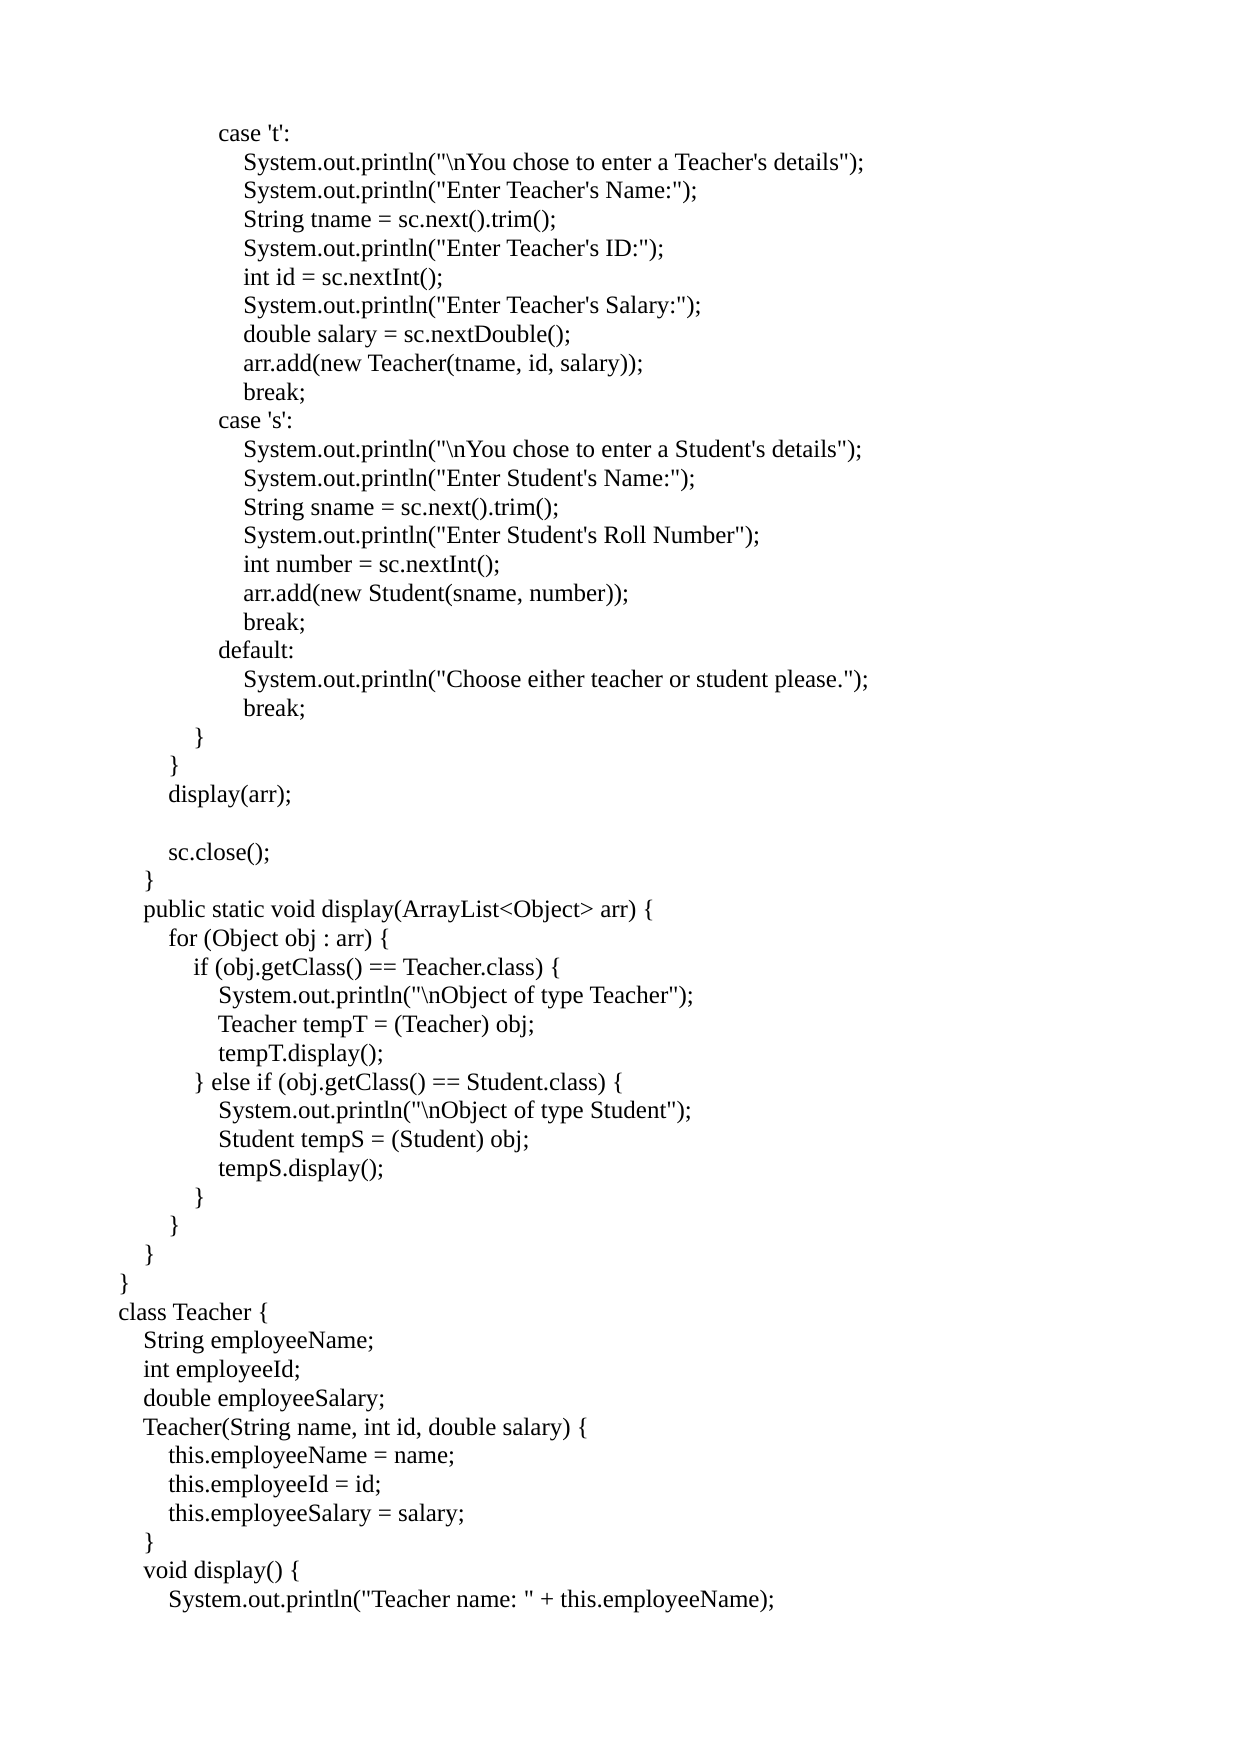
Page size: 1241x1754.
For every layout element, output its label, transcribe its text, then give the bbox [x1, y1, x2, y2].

text arr.add(new Teacher(tname, id, salary)); [118, 348, 1122, 377]
text int id = sc.nextInt(); [118, 262, 1122, 291]
text Teacher tempT = (Teacher) obj; [118, 1009, 1122, 1038]
text } [118, 1527, 1122, 1556]
text } [118, 1268, 1122, 1297]
text this.employeeId = id; [118, 1469, 1122, 1498]
text } [118, 1182, 1122, 1211]
text sc.close(); [118, 837, 1122, 866]
text System.out.println("Enter Teacher's Name:"); [118, 176, 1122, 204]
text if (obj.getClass() == Teacher.class) { [118, 952, 1122, 981]
text } [118, 722, 1122, 751]
text } [118, 866, 1122, 894]
text System.out.println("Choose either teacher or student please."); [118, 664, 1122, 693]
text default: [118, 636, 1122, 664]
text class Teacher { [118, 1297, 1122, 1326]
text String sname = sc.next().trim(); [118, 492, 1122, 521]
text System.out.println("\nYou chose to enter a Teacher's details"); [118, 147, 1122, 176]
text double employeeSalary; [118, 1383, 1122, 1412]
text break; [118, 377, 1122, 406]
text double salary = sc.nextDouble(); [118, 319, 1122, 348]
text System.out.println("\nObject of type Student"); [118, 1096, 1122, 1124]
text Teacher(String name, int id, double salary) { [118, 1412, 1122, 1441]
text } [118, 751, 1122, 779]
text String tname = sc.next().trim(); [118, 204, 1122, 233]
text display(arr); [118, 779, 1122, 808]
text System.out.println("Teacher name: " + this.employeeName); [118, 1584, 1122, 1613]
text System.out.println("\nYou chose to enter a Student's details"); [118, 434, 1122, 463]
text case 's': [118, 406, 1122, 434]
text this.employeeSalary = salary; [118, 1498, 1122, 1527]
text } [118, 1239, 1122, 1268]
text void display() { [118, 1556, 1122, 1584]
text System.out.println("Enter Student's Name:"); [118, 463, 1122, 492]
text } else if (obj.getClass() == Student.class) { [118, 1067, 1122, 1096]
text System.out.println("Enter Student's Roll Number"); [118, 521, 1122, 549]
text break; [118, 693, 1122, 722]
text String employeeName; [118, 1326, 1122, 1354]
text tempS.display(); [118, 1153, 1122, 1182]
text System.out.println("Enter Teacher's Salary:"); [118, 291, 1122, 319]
text case 't': [118, 118, 1122, 147]
text tempT.display(); [118, 1038, 1122, 1067]
text arr.add(new Student(sname, number)); [118, 578, 1122, 607]
text this.employeeName = name; [118, 1441, 1122, 1469]
text Student tempS = (Student) obj; [118, 1124, 1122, 1153]
text int employeeId; [118, 1354, 1122, 1383]
text int number = sc.nextInt(); [118, 549, 1122, 578]
text } [118, 1211, 1122, 1239]
text for (Object obj : arr) { [118, 923, 1122, 952]
text System.out.println("Enter Teacher's ID:"); [118, 233, 1122, 262]
text public static void display(ArrayList<Object> arr) { [118, 894, 1122, 923]
text break; [118, 607, 1122, 636]
text System.out.println("\nObject of type Teacher"); [118, 981, 1122, 1009]
